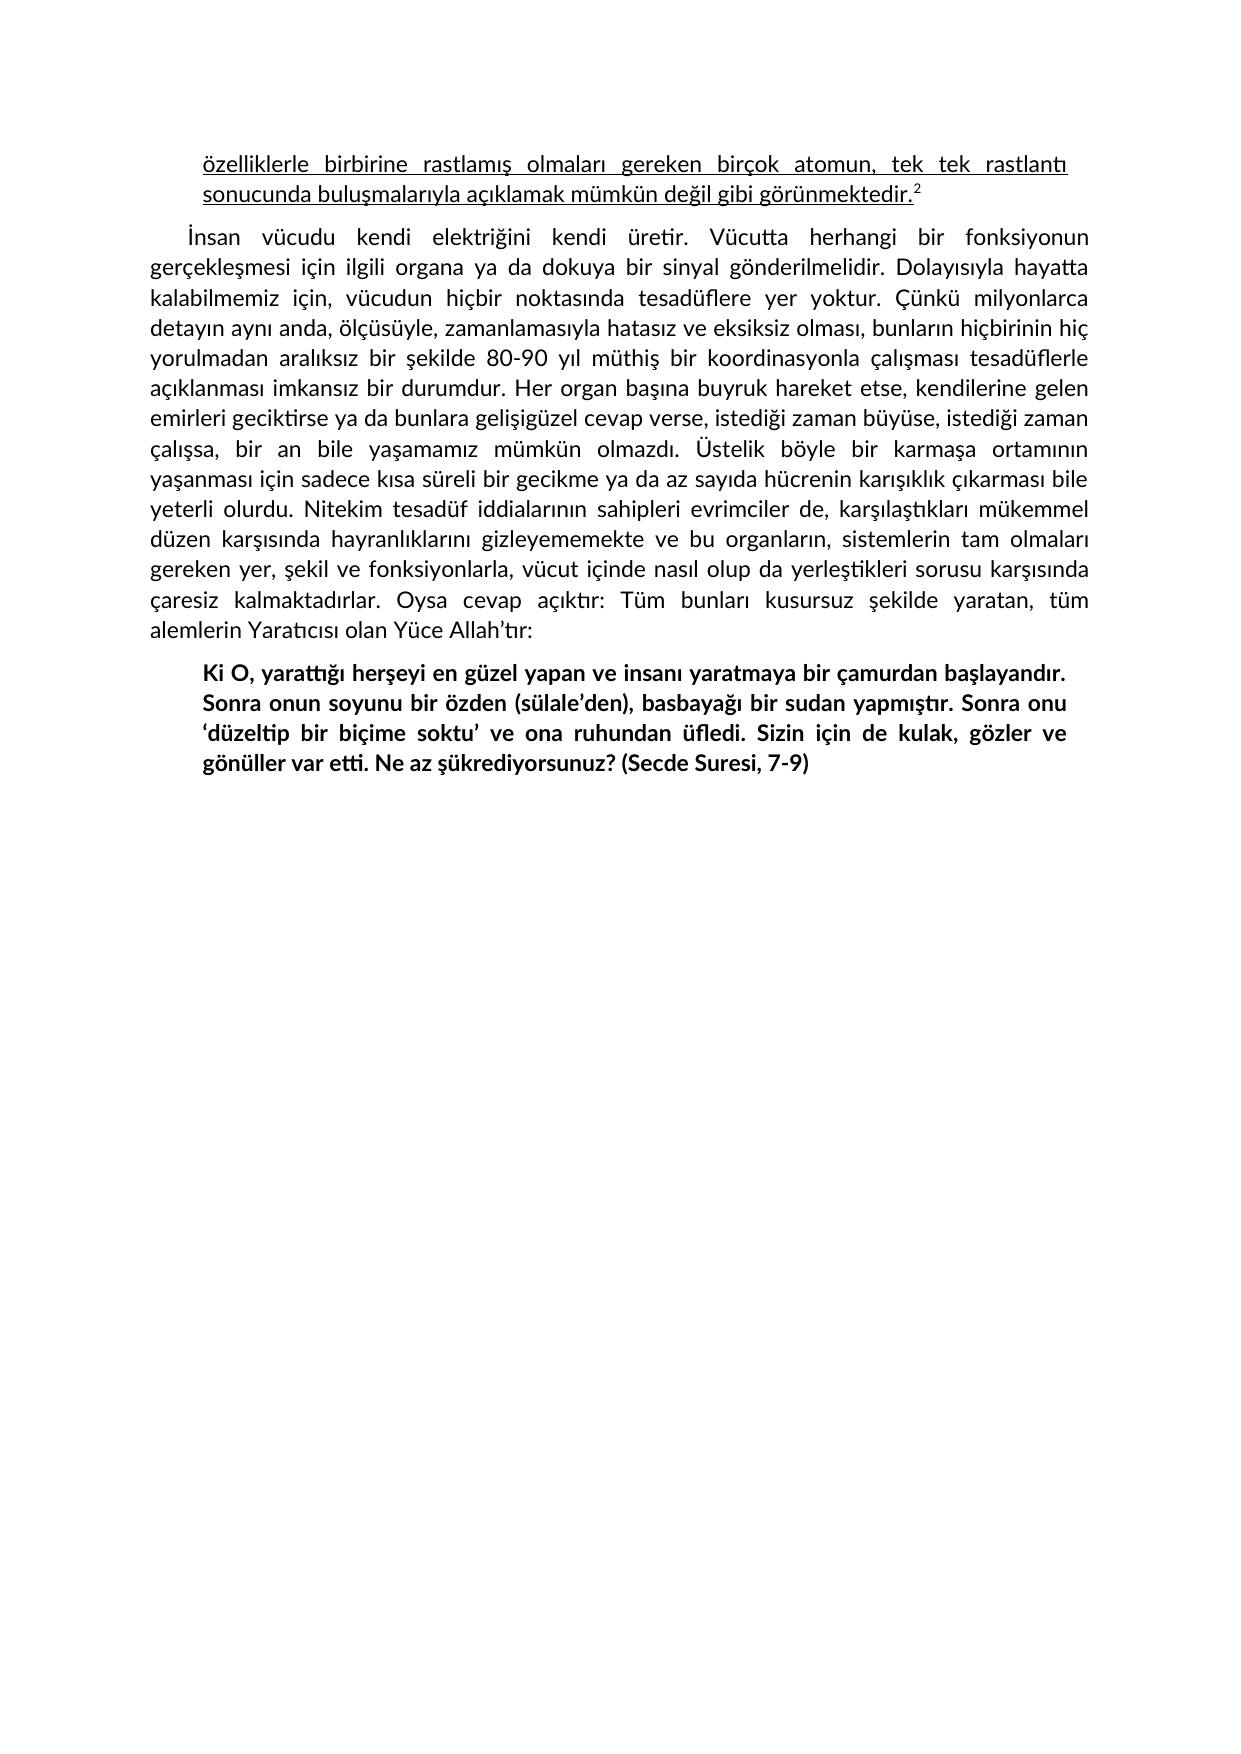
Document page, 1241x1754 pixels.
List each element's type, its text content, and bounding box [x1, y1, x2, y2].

text İnsan vücudu kendi elektriğini kendi üretir. Vücutta herhangi bir fonksiyonun gerçekleşmesi için ilgili organa ya da dokuya bir sinyal gönderilmelidir. Dolayısıyla hayatta kalabilmemiz için, vücudun hiçbir noktasında tesadüflere yer yoktur. Çünkü milyonlarca detayın aynı anda, ölçüsüyle, zamanlamasıyla hatasız ve eksiksiz olması, bunların hiçbirinin hiç yorulmadan aralıksız bir şekilde 80-90 yıl müthiş bir koordinasyonla çalışması tesadüflerle açıklanması imkansız bir durumdur. Her organ başına buyruk hareket etse, kendilerine gelen emirleri geciktirse ya da bunlara gelişigüzel cevap verse, istediği zaman büyüse, istediği zaman çalışsa, bir an bile yaşamamız mümkün olmazdı. Üstelik böyle bir karmaşa ortamının yaşanması için sadece kısa süreli bir gecikme ya da az sayıda hücrenin karışıklık çıkarması bile yeterli olurdu. Nitekim tesadüf iddialarının sahipleri evrimciler de, karşılaştıkları mükemmel düzen karşısında hayranlıklarını gizleyememekte ve bu organların, sistemlerin tam olmaları gereken yer, şekil ve fonksiyonlarla, vücut içinde nasıl olup da yerleştikleri sorusu karşısında çaresiz kalmaktadırlar. Oysa cevap açıktır: Tüm bunları kusursuz şekilde yaratan, tüm alemlerin Yaratıcısı olan Yüce Allah’tır: [150, 223, 1090, 643]
text özelliklerle birbirine rastlamış olmaları gereken birçok atomun, tek tek rastlantı [202, 150, 1068, 174]
text sonucunda buluşmalarıyla açıklamak mümkün değil gibi görünmektedir.2 [202, 175, 1068, 208]
text Ki O, yarattığı herşeyi en güzel yapan ve insanı yaratmaya bir çamurdan başlayandır. Sonra onun soyunu bir özden (sülale’den), basbayağı bir sudan yapmıştır. Sonra onu ‘düzeltip bir biçime soktu’ ve ona ruhundan üfledi. Sizin için de kulak, gözler ve gönüller var etti. Ne az şükrediyorsunuz? (Secde Suresi, 7-9) [202, 658, 1068, 776]
